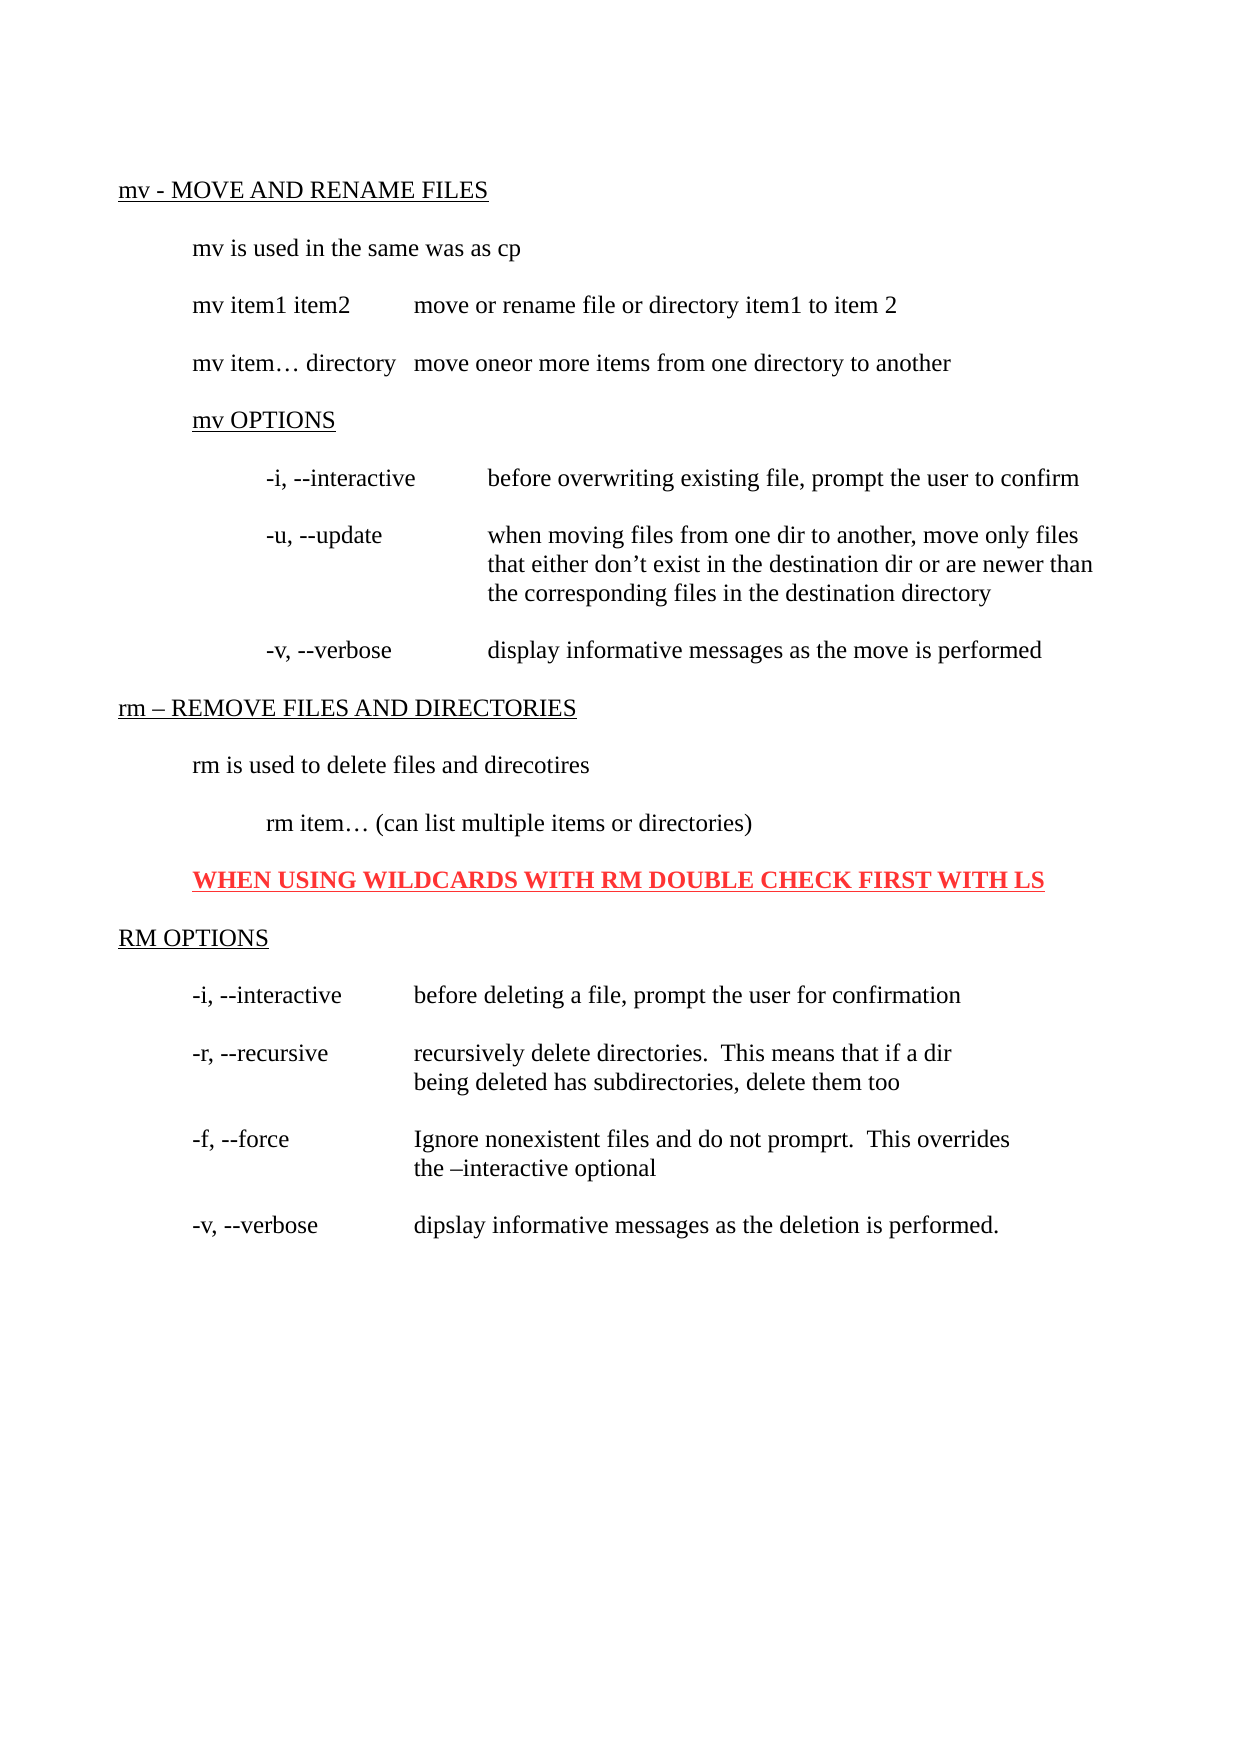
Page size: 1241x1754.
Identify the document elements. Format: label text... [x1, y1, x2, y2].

text -i, --interactive before deleting a file, prompt the user for confirmation [118, 981, 1122, 1009]
text -i, --interactive before overwriting existing file, prompt the user to confirm [266, 463, 1122, 492]
text mv OPTIONS [192, 406, 1122, 434]
text -f, --force Ignore nonexistent files and do not promprt. This overrides [118, 1124, 1122, 1153]
text being deleted has subdirectories, delete them too [118, 1067, 1122, 1096]
text that either don’t exist in the destination dir or are newer than [266, 549, 1122, 578]
text mv item… directory move oneor more items from one directory to another [192, 348, 1122, 377]
text mv item1 item2 move or rename file or directory item1 to item 2 [192, 291, 1122, 319]
text RM OPTIONS [118, 923, 1122, 952]
text mv is used in the same was as cp [192, 233, 1122, 262]
text the corresponding files in the destination directory [266, 578, 1122, 607]
text the –interactive optional [118, 1153, 1122, 1182]
text -v, --verbose display informative messages as the move is performed [266, 636, 1122, 664]
text rm is used to delete files and direcotires [192, 751, 1122, 779]
text mv - MOVE AND RENAME FILES [118, 176, 1122, 204]
text -u, --update when moving files from one dir to another, move only files [266, 521, 1122, 549]
text -v, --verbose dipslay informative messages as the deletion is performed. [118, 1211, 1122, 1239]
text rm item… (can list multiple items or directories) [192, 808, 1122, 837]
text rm – REMOVE FILES AND DIRECTORIES [118, 693, 1122, 722]
text -r, --recursive recursively delete directories. This means that if a dir [118, 1038, 1122, 1067]
text WHEN USING WILDCARDS WITH RM DOUBLE CHECK FIRST WITH LS [192, 866, 1122, 894]
